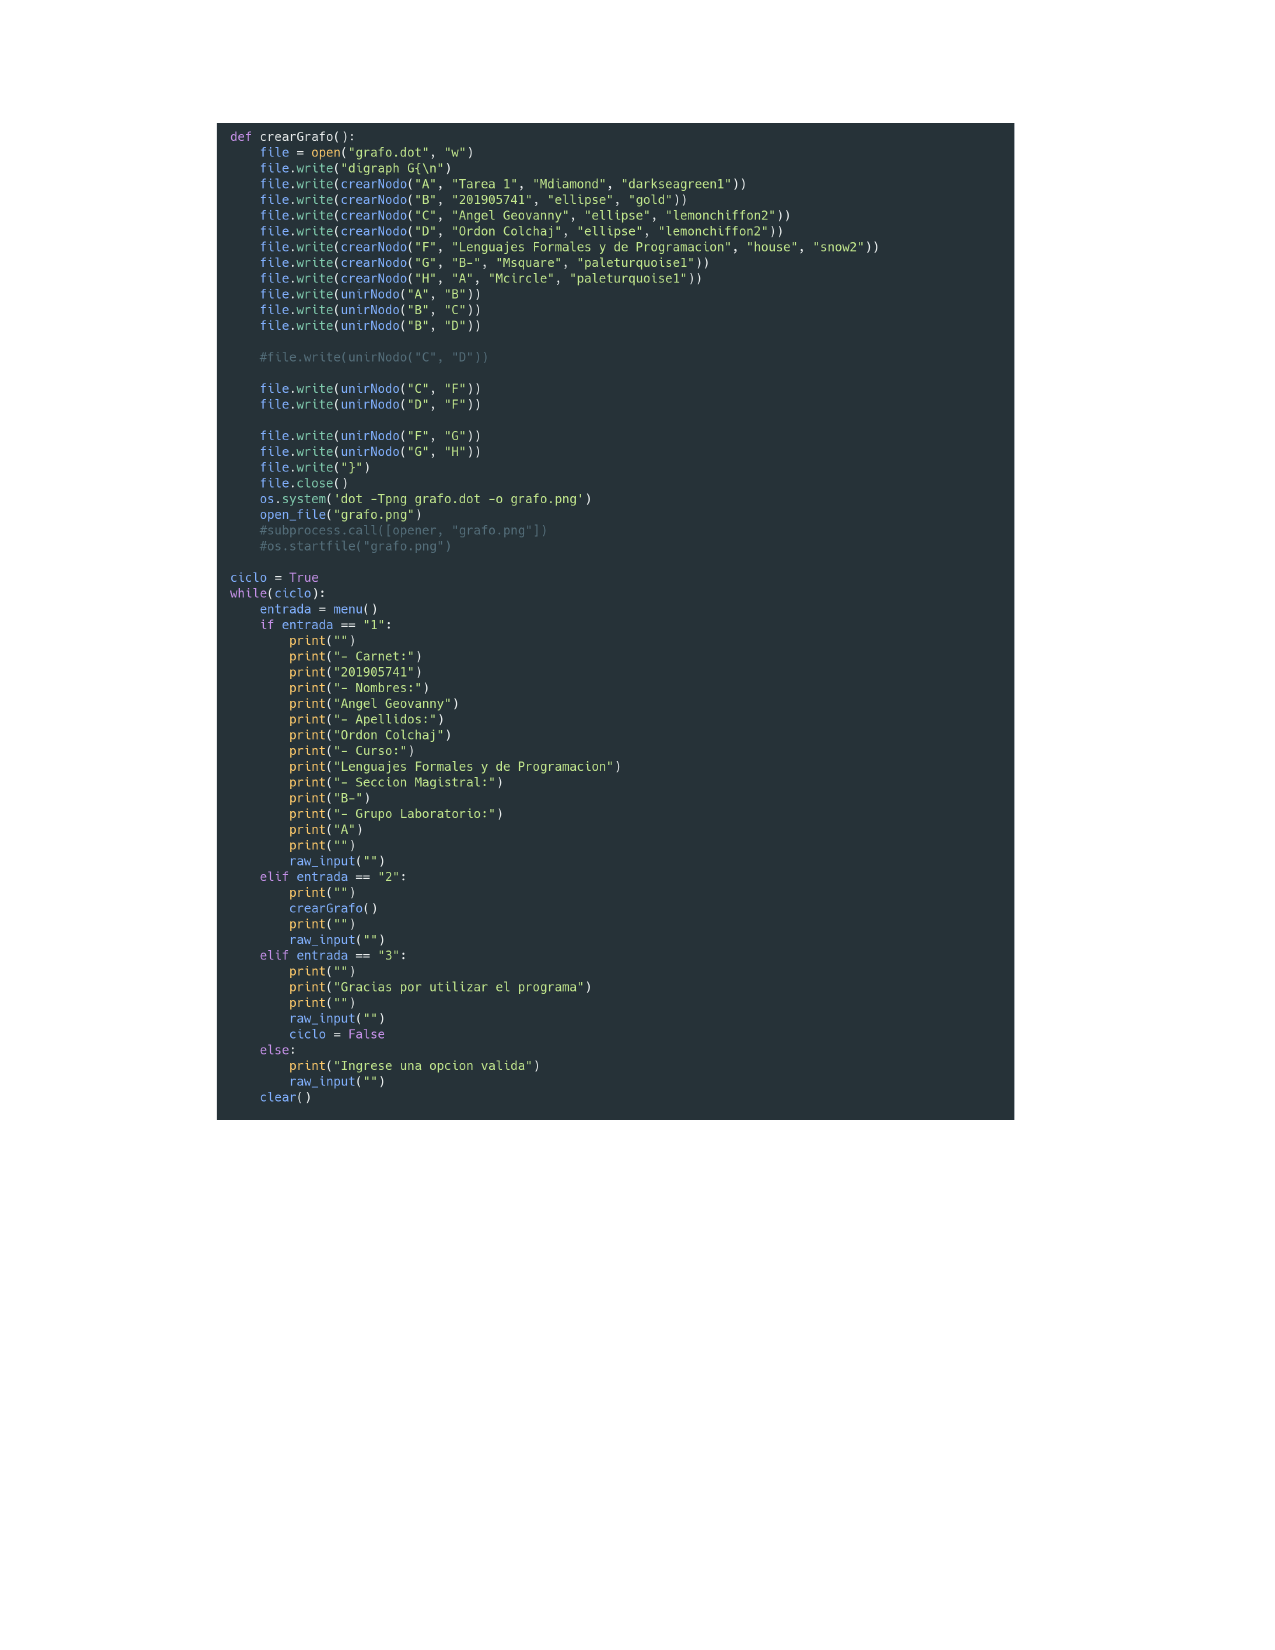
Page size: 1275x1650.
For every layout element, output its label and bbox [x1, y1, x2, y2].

picture [216, 1029, 1015, 1120]
